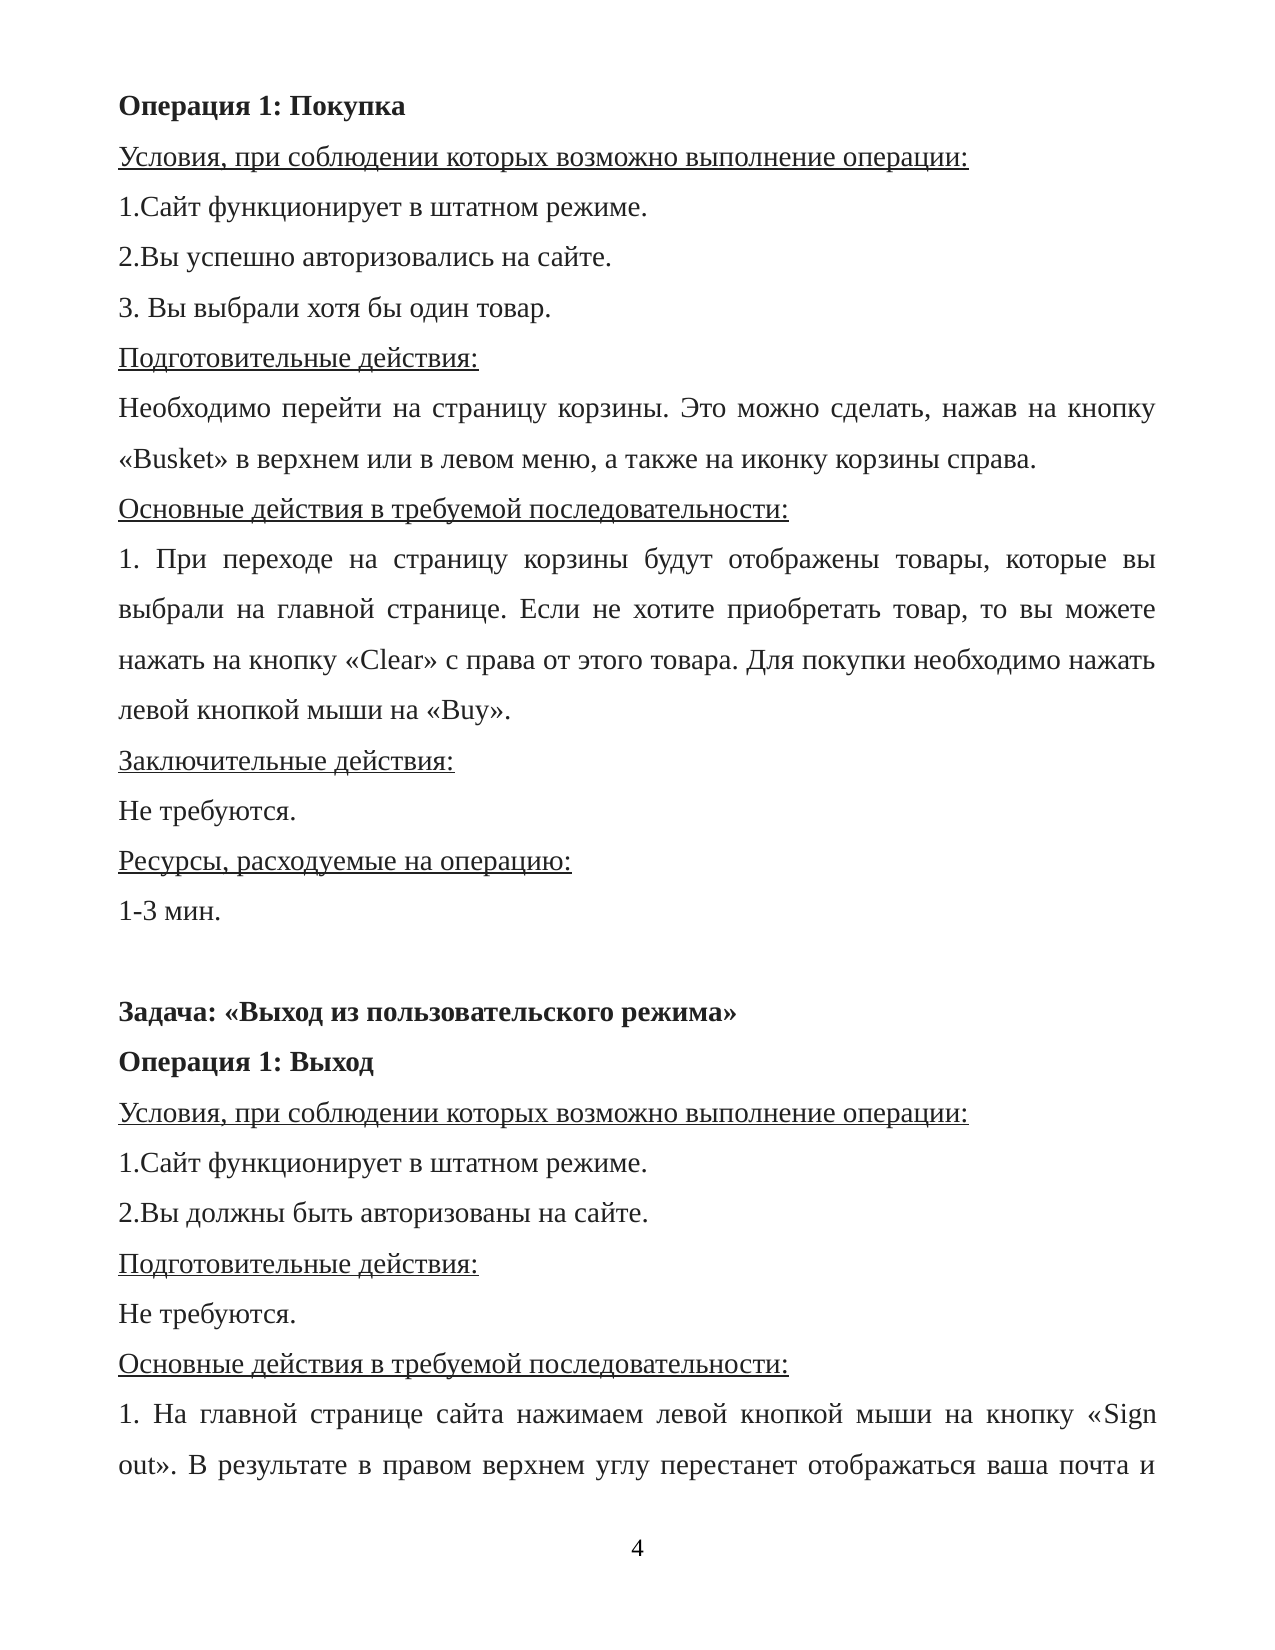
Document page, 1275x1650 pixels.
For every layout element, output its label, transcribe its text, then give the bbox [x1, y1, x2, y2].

text Операция 1: Выход [118, 1044, 1157, 1078]
text Подготовительные действия: [118, 1246, 1157, 1279]
text 1.Сайт функционирует в штатном режиме. [118, 1145, 1157, 1179]
text 1. На главной странице сайта нажимаем левой кнопкой мыши на кнопку «Sign out». В результате в правом верхнем углу перестанет отображаться ваша почта и [118, 1397, 1157, 1481]
text 1. При переходе на страницу корзины будут отображены товары, которые вы выбрали на главной странице. Если не хотите приобретать товар, то вы можете нажать на кнопку «Clear» с права от этого товара. Для покупки необходимо нажать левой кнопкой мыши на «Buy». [118, 541, 1157, 726]
text Основные действия в требуемой последовательности: [118, 491, 1157, 524]
text 2.Вы должны быть авторизованы на сайте. [118, 1195, 1157, 1229]
text Не требуются. [118, 793, 1157, 826]
text Задача: «Выход из пользовательского режима» [118, 994, 1157, 1028]
text Подготовительные действия: [118, 340, 1157, 374]
text 1-3 мин. [118, 893, 1157, 927]
text Условия, при соблюдении которых возможно выполнение операции: [118, 1095, 1157, 1128]
text Не требуются. [118, 1296, 1157, 1329]
text 2.Вы успешно авторизовались на сайте. [118, 239, 1157, 273]
text Заключительные действия: [118, 743, 1157, 776]
text Операция 1: Покупка [118, 88, 1157, 122]
text Ресурсы, расходуемые на операцию: [118, 843, 1157, 877]
text 3. Вы выбрали хотя бы один товар. [118, 290, 1157, 323]
text Необходимо перейти на страницу корзины. Это можно сделать, нажав на кнопку «Busket» в верхнем или в левом меню, а также на иконку корзины справа. [118, 390, 1157, 474]
text Условия, при соблюдении которых возможно выполнение операции: [118, 139, 1157, 172]
text Основные действия в требуемой последовательности: [118, 1346, 1157, 1380]
text 1.Сайт функционирует в штатном режиме. [118, 189, 1157, 223]
